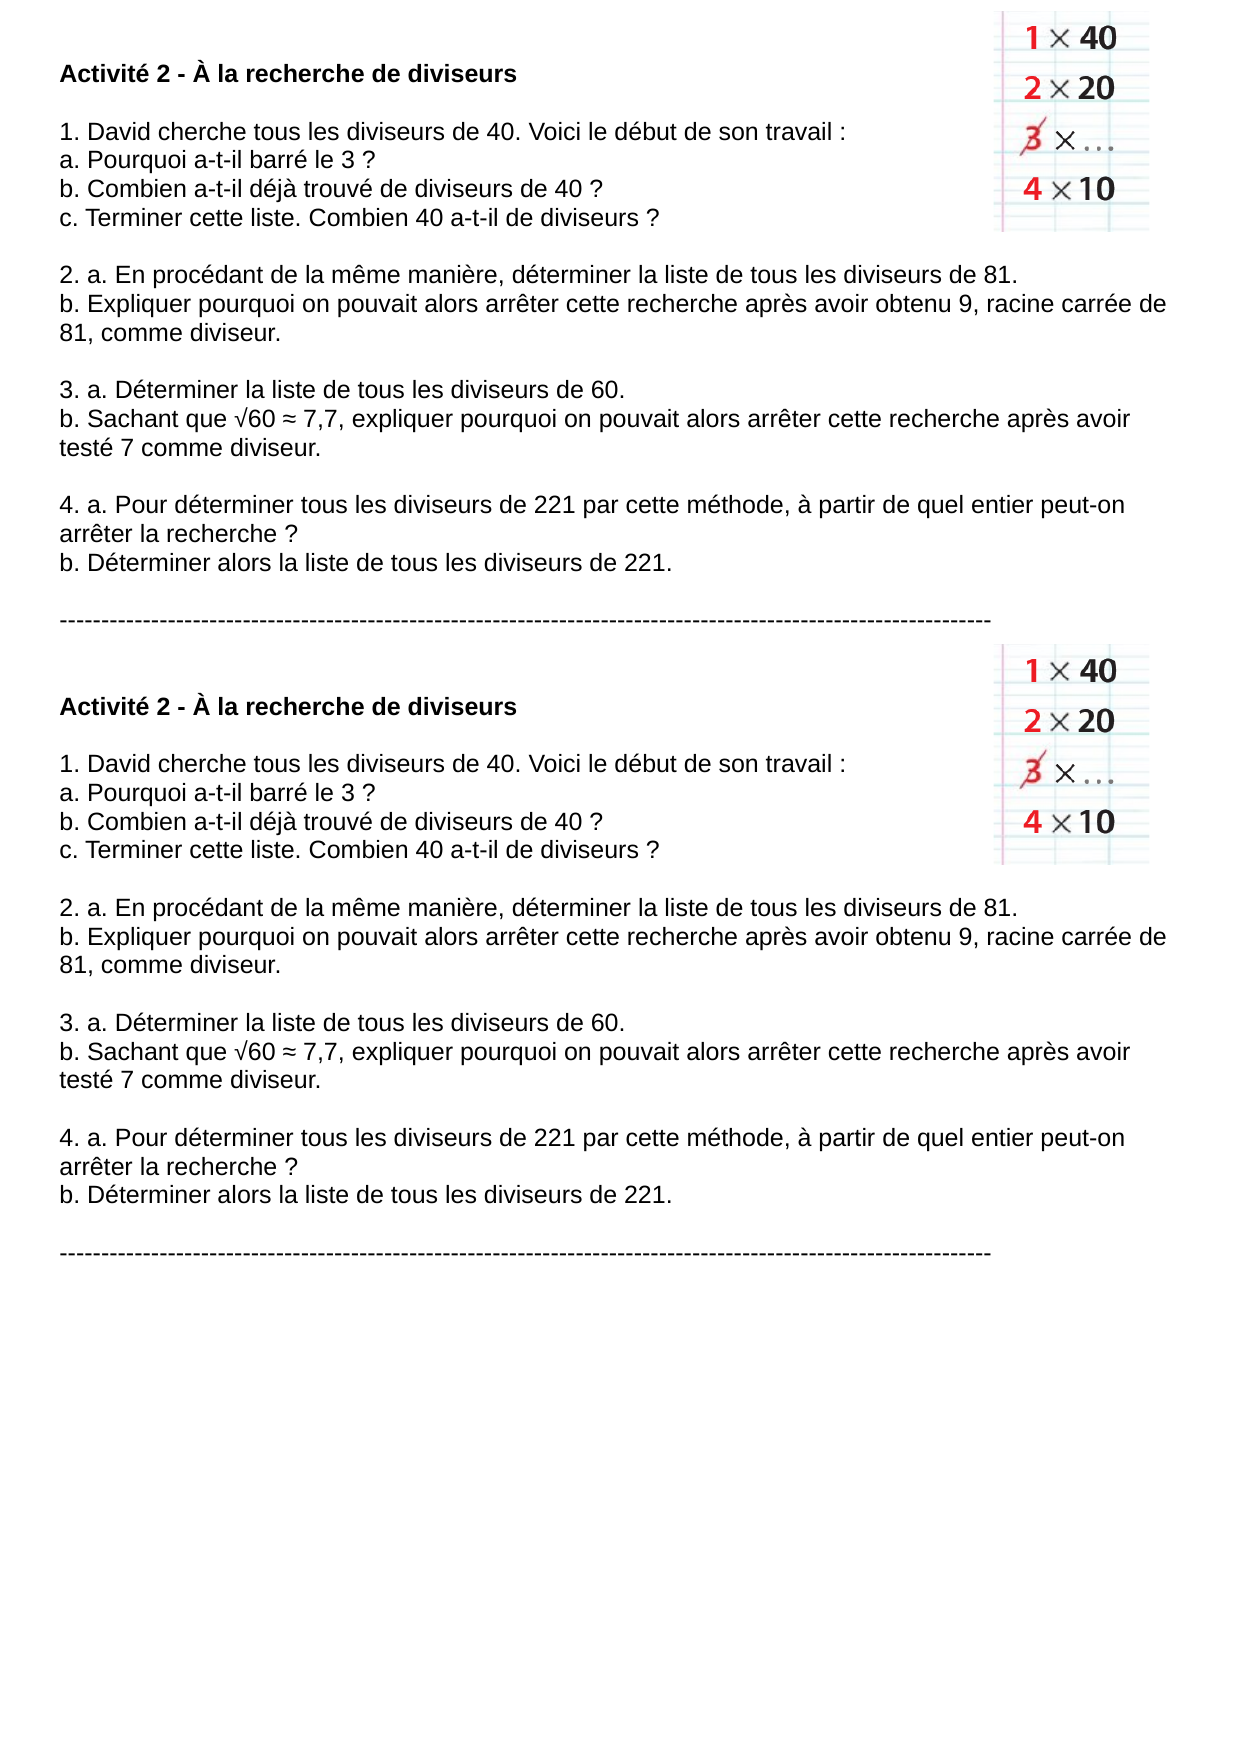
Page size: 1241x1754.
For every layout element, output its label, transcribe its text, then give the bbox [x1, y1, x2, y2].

text Activité 2 - À la recherche de diviseurs 1. David cherche tous les diviseurs de 40. Voici le début de son travail : a. Pourquoi a-t-il barré le 3 ? b. Combien a-t-il déjà trouvé de diviseurs de 40 ? c. Terminer cette liste. Combien 40 a-t-il de diviseurs ? 2. a. En procédant de la même manière, déterminer la liste de tous les diviseurs de 81. b. Expliquer pourquoi on pouvait alors arrêter cette recherche après avoir obtenu 9, racine carrée de 81, comme diviseur. 3. a. Déterminer la liste de tous les diviseurs de 60. b. Sachant que √60 ≈ 7,7, expliquer pourquoi on pouvait alors arrêter cette recherche après avoir testé 7 comme diviseur. 4. a. Pour déterminer tous les diviseurs de 221 par cette méthode, à partir de quel entier peut-on arrêter la recherche ? b. Déterminer alors la liste de tous les diviseurs de 221. ---------------------------------------------------------------------------------------------------------------- [59, 692, 1181, 1267]
picture [993, 644, 1150, 865]
text Activité 2 - À la recherche de diviseurs 1. David cherche tous les diviseurs de 40. Voici le début de son travail : a. Pourquoi a-t-il barré le 3 ? b. Combien a-t-il déjà trouvé de diviseurs de 40 ? c. Terminer cette liste. Combien 40 a-t-il de diviseurs ? 2. a. En procédant de la même manière, déterminer la liste de tous les diviseurs de 81. b. Expliquer pourquoi on pouvait alors arrêter cette recherche après avoir obtenu 9, racine carrée de 81, comme diviseur. 3. a. Déterminer la liste de tous les diviseurs de 60. b. Sachant que √60 ≈ 7,7, expliquer pourquoi on pouvait alors arrêter cette recherche après avoir testé 7 comme diviseur. 4. a. Pour déterminer tous les diviseurs de 221 par cette méthode, à partir de quel entier peut-on arrêter la recherche ? b. Déterminer alors la liste de tous les diviseurs de 221. ---------------------------------------------------------------------------------------------------------------- [59, 59, 1181, 634]
picture [993, 11, 1150, 232]
